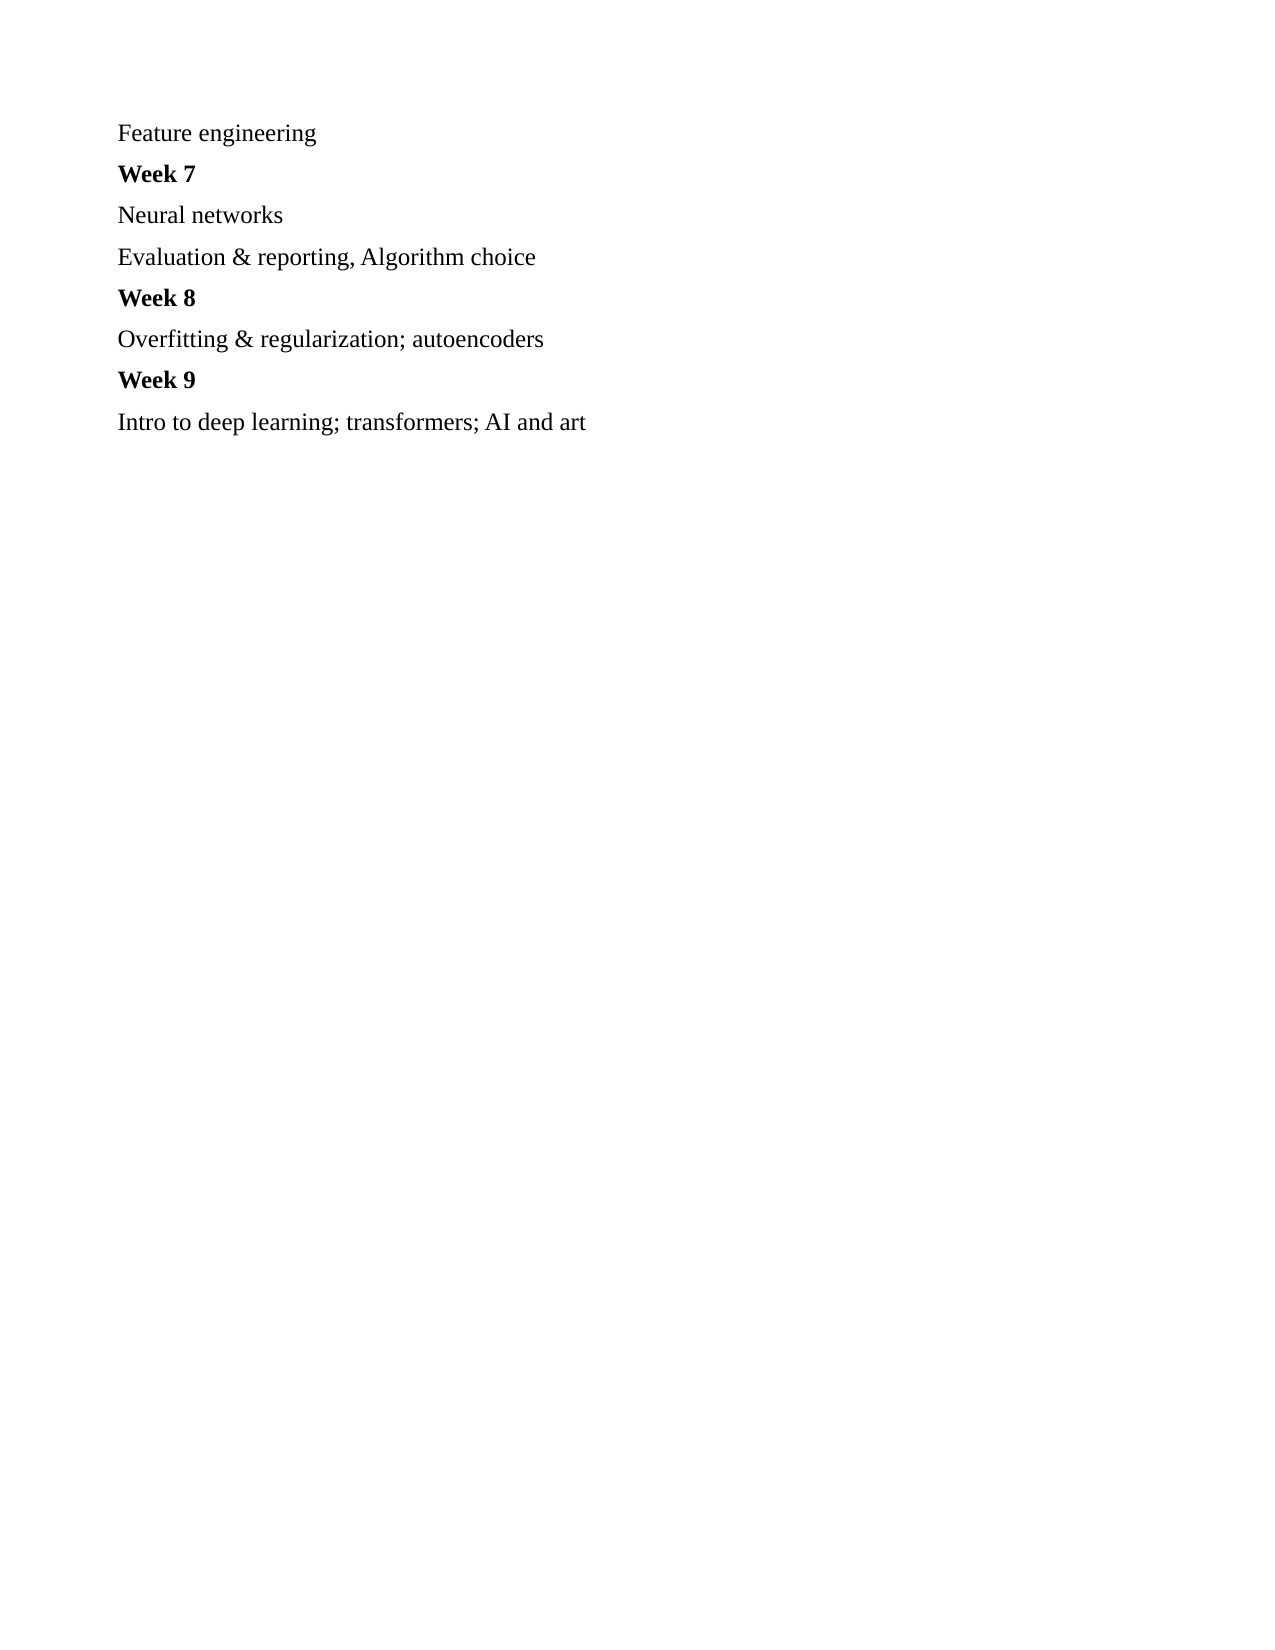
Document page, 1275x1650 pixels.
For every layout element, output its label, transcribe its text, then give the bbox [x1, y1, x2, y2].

text Feature engineering [117, 118, 1158, 147]
text Week 9 [117, 366, 1158, 394]
text Week 8 [117, 283, 1158, 312]
text Neural networks [117, 201, 1158, 229]
text Week 7 [117, 159, 1158, 188]
text Overfitting & regularization; autoencoders [117, 324, 1158, 353]
text Evaluation & reporting, Algorithm choice [117, 242, 1158, 271]
text Intro to deep learning; transformers; AI and art [117, 407, 1158, 436]
